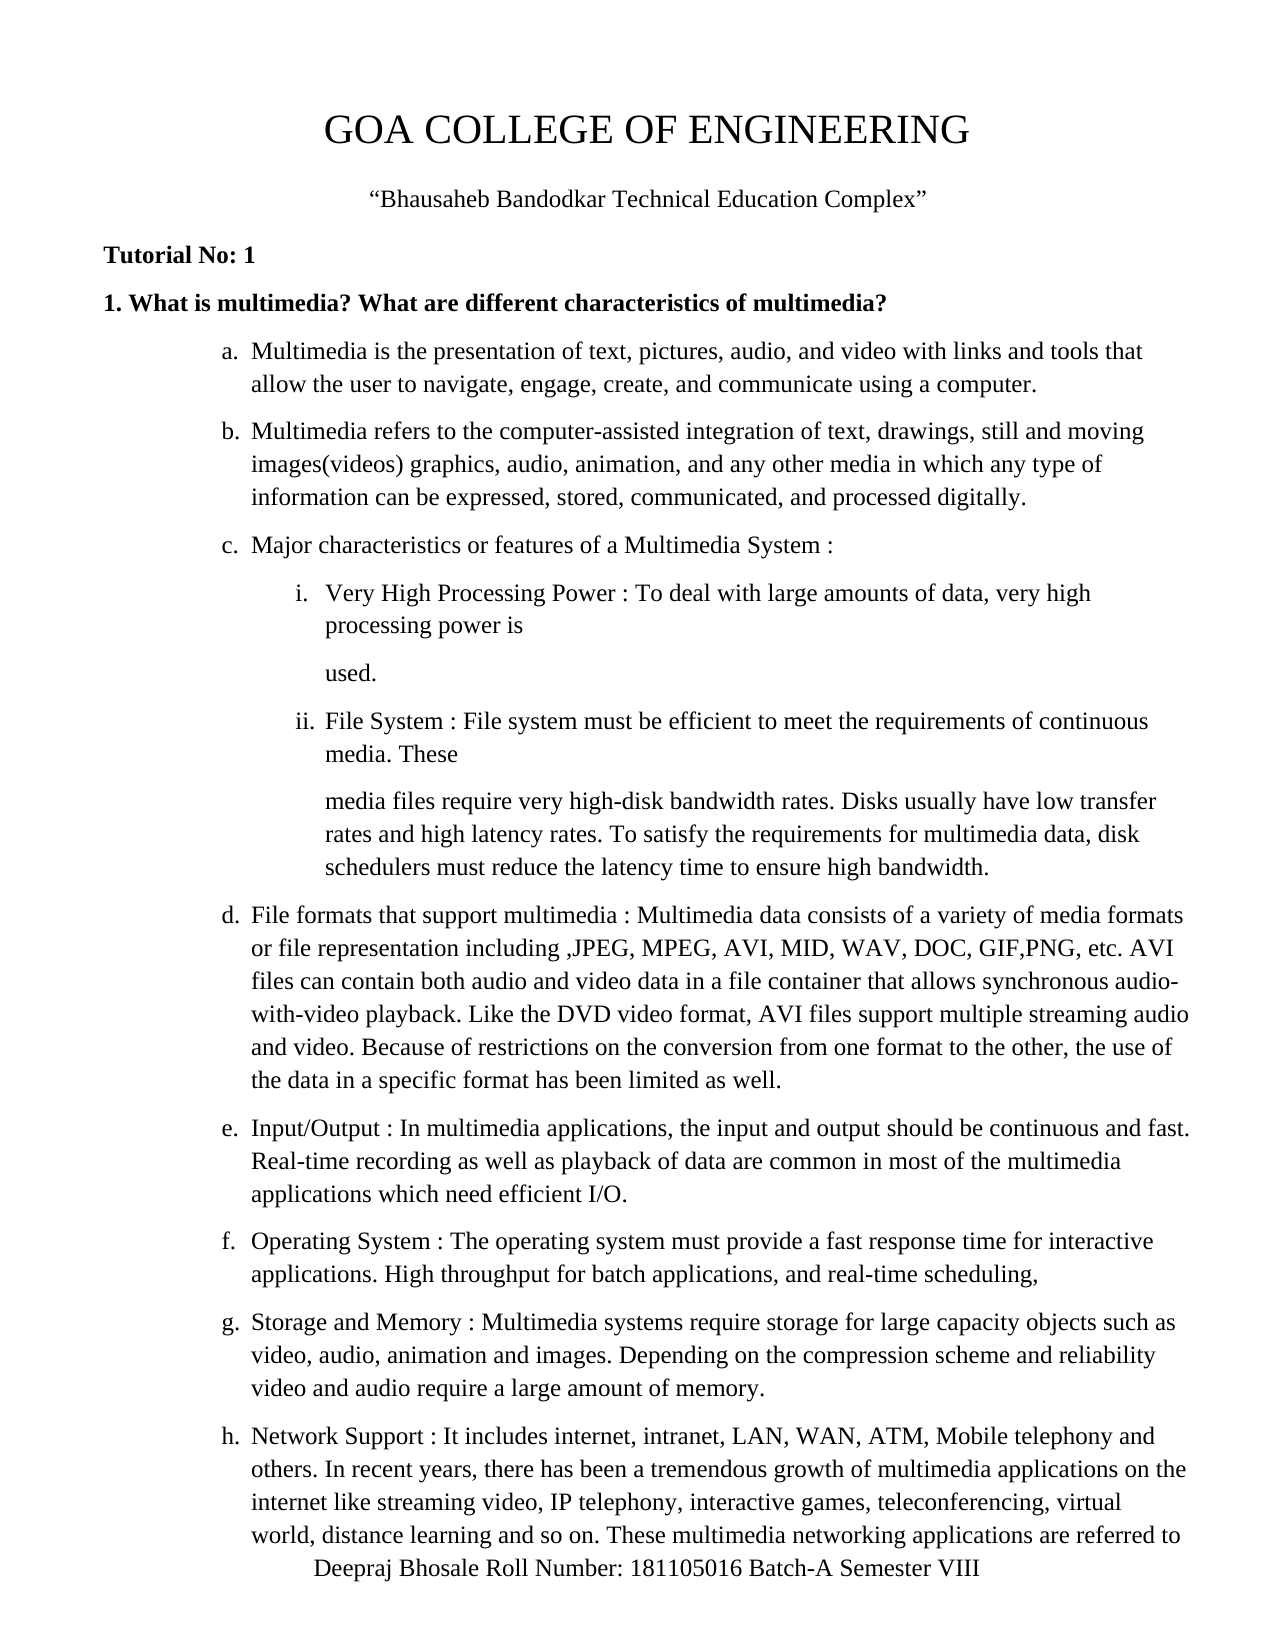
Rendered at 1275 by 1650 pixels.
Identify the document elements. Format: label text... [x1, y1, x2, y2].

list File formats that support multimedia : Multimedia data consists of a variety of media formats or file representation including ,JPEG, MPEG, AVI, MID, WAV, DOC, GIF,PNG, etc. AVI files can contain both audio and video data in a file container that allows synchronous audio-with-video playback. Like the DVD video format, AVI files support multiple streaming audio and video. Because of restrictions on the conversion from one format to the other, the use of the data in a specific format has been limited as well. [221, 900, 1191, 1094]
list Network Support : It includes internet, intranet, LAN, WAN, ATM, Mobile telephony and others. In recent years, there has been a tremendous growth of multimedia applications on the internet like streaming video, IP telephony, interactive games, teleconferencing, virtual world, distance learning and so on. These multimedia networking applications are referred to [221, 1421, 1191, 1548]
list media files require very high-disk bandwidth rates. Disks usually have low transfer rates and high latency rates. To satisfy the requirements for multimedia data, disk schedulers must reduce the latency time to ensure high bandwidth. [295, 786, 1191, 881]
list used. [295, 658, 1191, 687]
list Multimedia refers to the computer-assisted integration of text, drawings, still and moving images(videos) graphics, audio, animation, and any other media in which any type of information can be expressed, stored, communicated, and processed digitally. [221, 416, 1191, 511]
text Tutorial No: 1 [103, 240, 1191, 269]
text 1. What is multimedia? What are different characteristics of multimedia? [103, 288, 1191, 317]
list Multimedia is the presentation of text, pictures, audio, and video with links and tools that allow the user to navigate, engage, create, and communicate using a computer. [221, 336, 1191, 397]
list Very High Processing Power : To deal with large amounts of data, very high processing power is [295, 578, 1191, 639]
list Operating System : The operating system must provide a fast response time for interactive applications. High throughput for batch applications, and real-time scheduling, [221, 1226, 1191, 1288]
list Input/Output : In multimedia applications, the input and output should be continuous and fast. Real-time recording as well as playback of data are common in most of the multimedia applications which need efficient I/O. [221, 1113, 1191, 1208]
list Major characteristics or features of a Multimedia System : [221, 530, 1191, 559]
list Storage and Memory : Multimedia systems require storage for large capacity objects such as video, audio, animation and images. Depending on the compression scheme and reliability video and audio require a large amount of memory. [221, 1307, 1191, 1402]
list File System : File system must be efficient to meet the requirements of continuous media. These [295, 706, 1191, 768]
